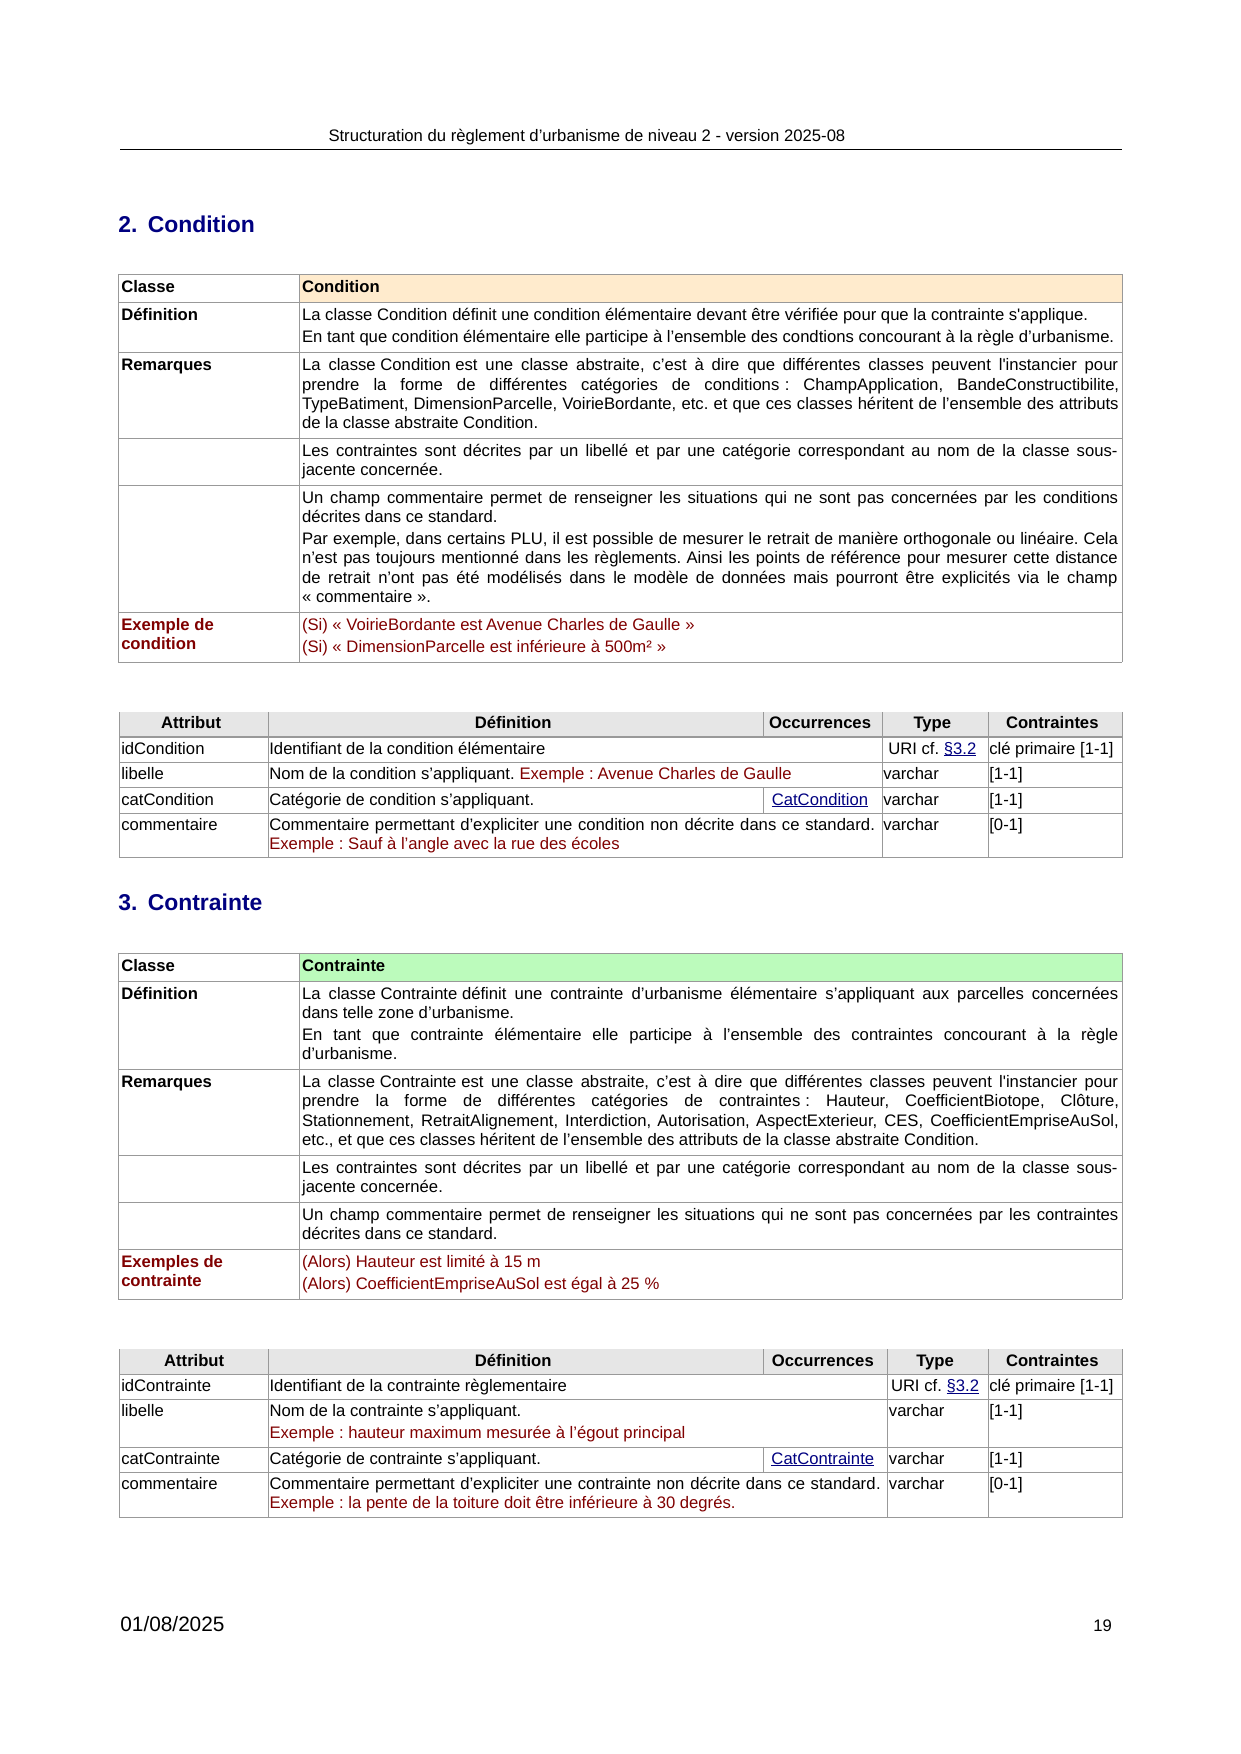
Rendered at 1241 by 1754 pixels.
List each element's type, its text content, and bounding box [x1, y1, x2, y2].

table_header Attribut [120, 712, 268, 736]
table_cell Un champ commentaire permet de renseigner les situations qui ne sont pas concernées par les conditions décrites dans ce standard. Par exemple, dans certains PLU, il est possible de mesurer le retrait de manière orthogonale ou linéaire. Cela n’est pas toujours mentionné dans les règlements. Ainsi les points de référence pour mesurer cette distance de retrait n’ont pas été modélisés dans le modèle de données mais pourront être explicités via le champ « commentaire ». [300, 486, 1122, 612]
table_cell (Si) « VoirieBordante est Avenue Charles de Gaulle » (Si) « DimensionParcelle est inférieure à 500m² » [300, 613, 1122, 662]
table_cell (Alors) Hauteur est limité à 15 m (Alors) CoefficientEmpriseAuSol est égal à 25 % [300, 1250, 1122, 1299]
table_cell URI cf. §3.2 [883, 738, 988, 762]
table_cell [1-1] [989, 788, 1122, 813]
table_header Définition [269, 1349, 763, 1374]
table_header Contraintes [989, 1349, 1122, 1374]
table_header Type [888, 1349, 988, 1374]
table_header Classe [119, 275, 299, 302]
table_cell varchar [883, 788, 988, 813]
table_cell idCondition [120, 738, 268, 762]
table_cell La classe Condition est une classe abstraite, c’est à dire que différentes classes peuvent l'instancier pour prendre la forme de différentes catégories de conditions : ChampApplication, BandeConstructibilite, TypeBatiment, DimensionParcelle, VoirieBordante, etc. et que ces classes héritent de l’ensemble des attributs de la classe abstraite Condition. [300, 353, 1122, 438]
table_header Classe [119, 954, 299, 981]
table_cell Nom de la condition s’appliquant. Exemple : Avenue Charles de Gaulle [269, 763, 882, 787]
table_header Type [883, 712, 988, 736]
table_cell Définition [119, 982, 299, 1069]
table_cell CatCondition [764, 788, 882, 813]
table_cell Exemple de condition [119, 613, 299, 662]
table_cell libelle [120, 763, 268, 787]
table_cell [1-1] [989, 763, 1122, 787]
table_cell catCondition [120, 788, 268, 813]
table_cell [119, 1203, 299, 1249]
table_header Occurrences [764, 1349, 887, 1374]
table_cell [1-1] [989, 1448, 1122, 1472]
table_cell varchar [883, 763, 988, 787]
table_header Définition [269, 712, 763, 736]
table_cell [1-1] [989, 1400, 1122, 1447]
table_cell La classe Condition définit une condition élémentaire devant être vérifiée pour que la contrainte s'applique. En tant que condition élémentaire elle participe à l’ensemble des condtions concourant à la règle d’urbanisme. [300, 303, 1122, 352]
table_cell Un champ commentaire permet de renseigner les situations qui ne sont pas concernées par les contraintes décrites dans ce standard. [300, 1203, 1122, 1249]
table_cell varchar [883, 814, 988, 857]
table_cell [119, 1156, 299, 1202]
table_cell Les contraintes sont décrites par un libellé et par une catégorie correspondant au nom de la classe sous-jacente concernée. [300, 1156, 1122, 1202]
table_cell [119, 486, 299, 612]
table_cell Identifiant de la contrainte règlementaire [269, 1375, 887, 1399]
table_cell varchar [888, 1448, 988, 1472]
table_cell Catégorie de condition s’appliquant. [269, 788, 763, 813]
subtitle Contrainte [118, 889, 1122, 916]
table_header Condition [300, 275, 1122, 302]
table_cell Remarques [119, 1070, 299, 1154]
table_header Contrainte [300, 954, 1122, 981]
table_cell [0-1] [989, 1473, 1122, 1517]
table_cell libelle [120, 1400, 268, 1447]
table_cell Remarques [119, 353, 299, 438]
table_cell Catégorie de contrainte s’appliquant. [269, 1448, 763, 1472]
table_cell varchar [888, 1473, 988, 1517]
table_cell Nom de la contrainte s’appliquant. Exemple : hauteur maximum mesurée à l’égout principal [269, 1400, 887, 1447]
table_cell Commentaire permettant d’expliciter une condition non décrite dans ce standard. Exemple : Sauf à l’angle avec la rue des écoles [269, 814, 882, 857]
table_cell clé primaire [1-1] [989, 738, 1122, 762]
table_cell Commentaire permettant d’expliciter une contrainte non décrite dans ce standard. Exemple : la pente de la toiture doit être inférieure à 30 degrés. [269, 1473, 887, 1517]
table_header Contraintes [989, 712, 1122, 736]
table_cell clé primaire [1-1] [989, 1375, 1122, 1399]
table_header Occurrences [764, 712, 882, 736]
table_cell ‍commentaire [120, 1473, 268, 1517]
table_cell Identifiant de la condition élémentaire [269, 738, 882, 762]
table_cell [119, 439, 299, 485]
table_cell catContrainte [120, 1448, 268, 1472]
table_cell La classe Contrainte est une classe abstraite, c’est à dire que différentes classes peuvent l'instancier pour prendre la forme de différentes catégories de contraintes : Hauteur, CoefficientBiotope, Clôture, Stationnement, RetraitAlignement, Interdiction, Autorisation, AspectExterieur, CES, CoefficientEmpriseAuSol, etc., et que ces classes héritent de l’ensemble des attributs de la classe abstraite Condition. [300, 1070, 1122, 1154]
subtitle Condition [118, 211, 1122, 237]
table_cell varchar [888, 1400, 988, 1447]
table_cell Exemples de contrainte [119, 1250, 299, 1299]
table_cell La classe Contrainte définit une contrainte d’urbanisme élémentaire s’appliquant aux parcelles concernées dans telle zone d’urbanisme. En tant que contrainte élémentaire elle participe à l’ensemble des contraintes concourant à la règle d’urbanisme. [300, 982, 1122, 1069]
table_cell Définition [119, 303, 299, 352]
table_cell [0-1] [989, 814, 1122, 857]
table_cell idContrainte [120, 1375, 268, 1399]
table_cell CatContrainte [764, 1448, 887, 1472]
table_cell URI cf. §3.2 [888, 1375, 988, 1399]
table_header Attribut [120, 1349, 268, 1374]
table_cell Les contraintes sont décrites par un libellé et par une catégorie correspondant au nom de la classe sous-jacente concernée. [300, 439, 1122, 485]
table_cell ‍commentaire [120, 814, 268, 857]
